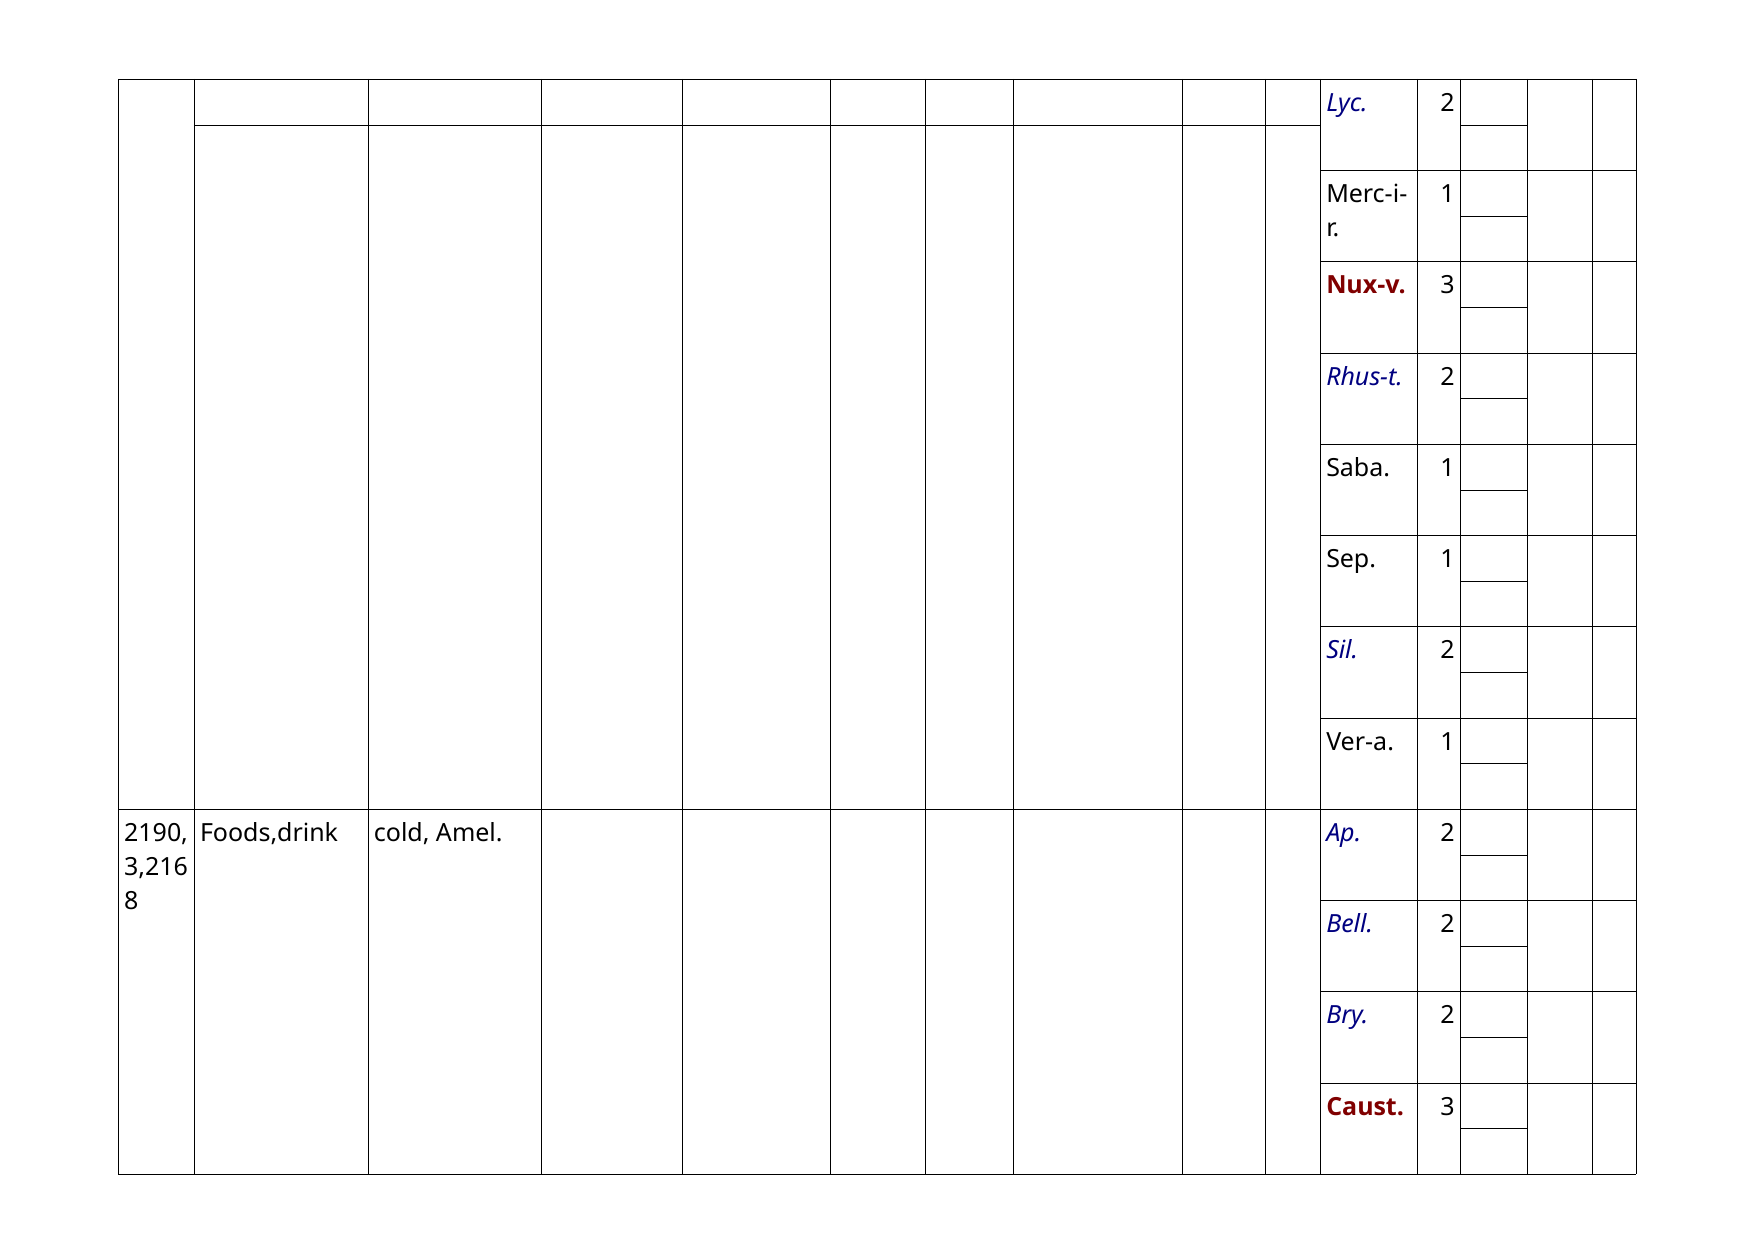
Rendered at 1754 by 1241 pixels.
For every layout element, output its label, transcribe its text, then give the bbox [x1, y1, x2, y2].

table_cell Rhus-t. [1321, 354, 1417, 444]
table_cell 1 [1418, 719, 1460, 809]
table_cell [1593, 171, 1636, 261]
table_cell 2 [1418, 627, 1460, 718]
table_cell 2190,3,2168 [119, 810, 194, 1174]
table_cell [1593, 810, 1636, 900]
table_cell [1528, 354, 1592, 444]
table_cell [1461, 536, 1527, 581]
table_cell [1593, 445, 1636, 535]
table_cell Lyc. [1321, 80, 1417, 170]
table_cell [1183, 126, 1265, 809]
table_cell [1461, 308, 1527, 353]
table_cell [1593, 80, 1636, 170]
table_cell 1 [1418, 536, 1460, 626]
table_cell [369, 80, 541, 124]
table_cell 2 [1418, 354, 1460, 444]
table_cell [1528, 1084, 1592, 1174]
table_cell [195, 126, 368, 809]
table_cell [1528, 171, 1592, 261]
table_cell [1461, 810, 1527, 854]
table_cell Sil. [1321, 627, 1417, 718]
table_cell [1593, 627, 1636, 718]
table_cell [1461, 764, 1527, 809]
table_cell [1014, 80, 1182, 124]
table_cell [542, 126, 682, 809]
table_cell [1183, 810, 1265, 1174]
table_cell [1461, 901, 1527, 946]
table_cell [1461, 126, 1527, 170]
table_cell Caust. [1321, 1084, 1417, 1174]
table_cell 3 [1418, 262, 1460, 353]
table_cell [1461, 399, 1527, 444]
table_cell [926, 126, 1013, 809]
table_cell [1183, 80, 1265, 124]
table_cell Sep. [1321, 536, 1417, 626]
table_cell [1593, 354, 1636, 444]
table_cell Saba. [1321, 445, 1417, 535]
table_cell [1593, 536, 1636, 626]
table_cell [1461, 1038, 1527, 1083]
table_cell [926, 810, 1013, 1174]
table_cell [1461, 856, 1527, 900]
table_cell [1461, 80, 1527, 124]
table_cell 2 [1418, 901, 1460, 991]
table_cell [1461, 627, 1527, 672]
table_cell [1528, 810, 1592, 900]
table_cell [683, 126, 830, 809]
table_cell [1014, 126, 1182, 809]
table_cell [1593, 992, 1636, 1083]
table_cell [195, 80, 368, 124]
table_cell [1593, 1084, 1636, 1174]
table_cell [1461, 217, 1527, 261]
table_cell [1528, 80, 1592, 170]
table_cell [1266, 80, 1320, 124]
table_cell [1461, 992, 1527, 1037]
table_cell Foods,drink [195, 810, 368, 1174]
table_cell [1593, 901, 1636, 991]
table_cell [926, 80, 1013, 124]
table_cell [1266, 810, 1320, 1174]
table_cell [1528, 536, 1592, 626]
table_cell [831, 80, 925, 124]
table_cell [1461, 582, 1527, 626]
table_cell [1528, 992, 1592, 1083]
table_cell [683, 80, 830, 124]
table_cell [1461, 445, 1527, 489]
table_cell [1528, 901, 1592, 991]
table_cell [1461, 947, 1527, 991]
table_cell Bell. [1321, 901, 1417, 991]
table_cell [1528, 627, 1592, 718]
table_cell [1593, 719, 1636, 809]
table_cell [1593, 262, 1636, 353]
table_cell [1461, 262, 1527, 307]
table_cell [542, 80, 682, 124]
table_cell Nux-v. [1321, 262, 1417, 353]
table_cell [1461, 354, 1527, 398]
table_cell [1461, 1084, 1527, 1128]
table_cell [1266, 126, 1320, 809]
table_cell Merc-i-r. [1321, 171, 1417, 261]
table_cell Bry. [1321, 992, 1417, 1083]
table_cell [369, 126, 541, 809]
table_cell [119, 80, 194, 809]
table_cell 1 [1418, 445, 1460, 535]
table_cell [1461, 1129, 1527, 1174]
table_cell [1528, 719, 1592, 809]
table_cell [1528, 262, 1592, 353]
table_cell [542, 810, 682, 1174]
table_cell [1461, 171, 1527, 216]
table_cell 1 [1418, 171, 1460, 261]
table_cell [683, 810, 830, 1174]
table_cell [1461, 491, 1527, 535]
table_cell cold, Amel. [369, 810, 541, 1174]
table_cell [831, 810, 925, 1174]
table_cell [1528, 445, 1592, 535]
table_cell 2 [1418, 810, 1460, 900]
table_cell Ver-a. [1321, 719, 1417, 809]
table_cell [1461, 673, 1527, 718]
table_cell [1461, 719, 1527, 763]
table_cell [831, 126, 925, 809]
table_cell 2 [1418, 80, 1460, 170]
table_cell 3 [1418, 1084, 1460, 1174]
table_cell 2 [1418, 992, 1460, 1083]
table_cell Ap. [1321, 810, 1417, 900]
table_cell [1014, 810, 1182, 1174]
